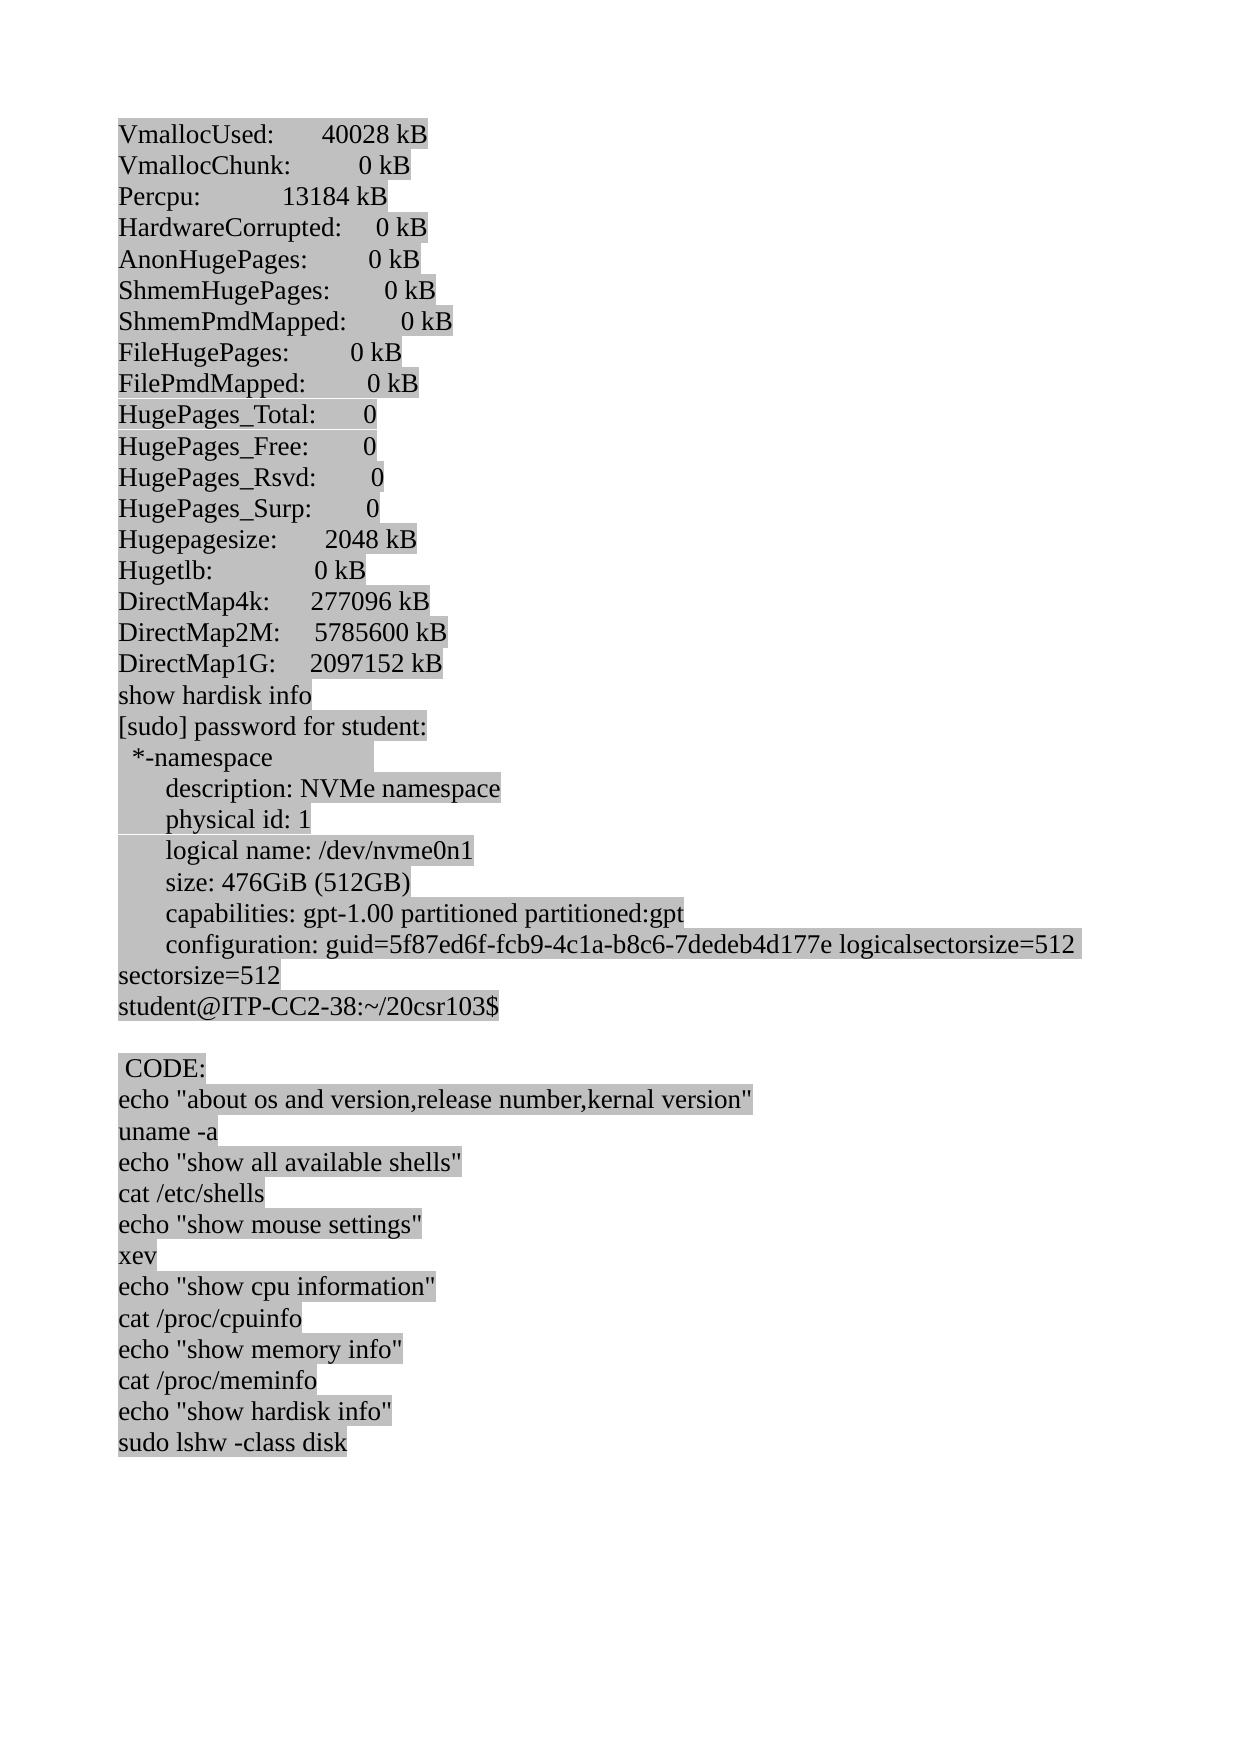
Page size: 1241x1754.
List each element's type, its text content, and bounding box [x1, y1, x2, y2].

text echo "show all available shells" [118, 1146, 1122, 1177]
text cat /proc/cpuinfo [118, 1302, 1122, 1333]
text sudo lshw -class disk [118, 1426, 1122, 1457]
text DirectMap4k: 277096 kB [118, 585, 1122, 616]
text size: 476GiB (512GB) [118, 866, 1122, 897]
text Hugetlb: 0 kB [118, 554, 1122, 585]
text echo "show cpu information" [118, 1271, 1122, 1302]
text VmallocUsed: 40028 kB [118, 118, 1122, 149]
text CODE: [118, 1052, 1122, 1084]
text student@ITP-CC2-38:~/20csr103$ [118, 990, 1122, 1021]
text echo "show memory info" [118, 1333, 1122, 1364]
text ShmemPmdMapped: 0 kB [118, 305, 1122, 336]
text show hardisk info [118, 679, 1122, 710]
text HardwareCorrupted: 0 kB [118, 212, 1122, 243]
text description: NVMe namespace [118, 772, 1122, 803]
text FileHugePages: 0 kB [118, 336, 1122, 367]
text configuration: guid=5f87ed6f-fcb9-4c1a-b8c6-7dedeb4d177e logicalsectorsize=512 sectorsize=512 [118, 928, 1122, 990]
text *-namespace [118, 741, 1122, 772]
text FilePmdMapped: 0 kB [118, 367, 1122, 398]
text echo "show mouse settings" [118, 1208, 1122, 1239]
text cat /proc/meminfo [118, 1364, 1122, 1395]
text echo "show hardisk info" [118, 1395, 1122, 1426]
text HugePages_Total: 0 [118, 398, 1122, 429]
text [sudo] password for student: [118, 710, 1122, 741]
text cat /etc/shells [118, 1177, 1122, 1208]
text xev [118, 1239, 1122, 1271]
text capabilities: gpt-1.00 partitioned partitioned:gpt [118, 897, 1122, 928]
text Hugepagesize: 2048 kB [118, 523, 1122, 554]
text DirectMap1G: 2097152 kB [118, 648, 1122, 679]
text logical name: /dev/nvme0n1 [118, 834, 1122, 866]
text uname -a [118, 1115, 1122, 1146]
text AnonHugePages: 0 kB [118, 243, 1122, 274]
text HugePages_Rsvd: 0 [118, 461, 1122, 492]
text physical id: 1 [118, 803, 1122, 834]
text ShmemHugePages: 0 kB [118, 274, 1122, 305]
text HugePages_Free: 0 [118, 429, 1122, 461]
text Percpu: 13184 kB [118, 180, 1122, 212]
text echo "about os and version,release number,kernal version" [118, 1084, 1122, 1115]
text HugePages_Surp: 0 [118, 492, 1122, 523]
text DirectMap2M: 5785600 kB [118, 616, 1122, 648]
text VmallocChunk: 0 kB [118, 149, 1122, 180]
